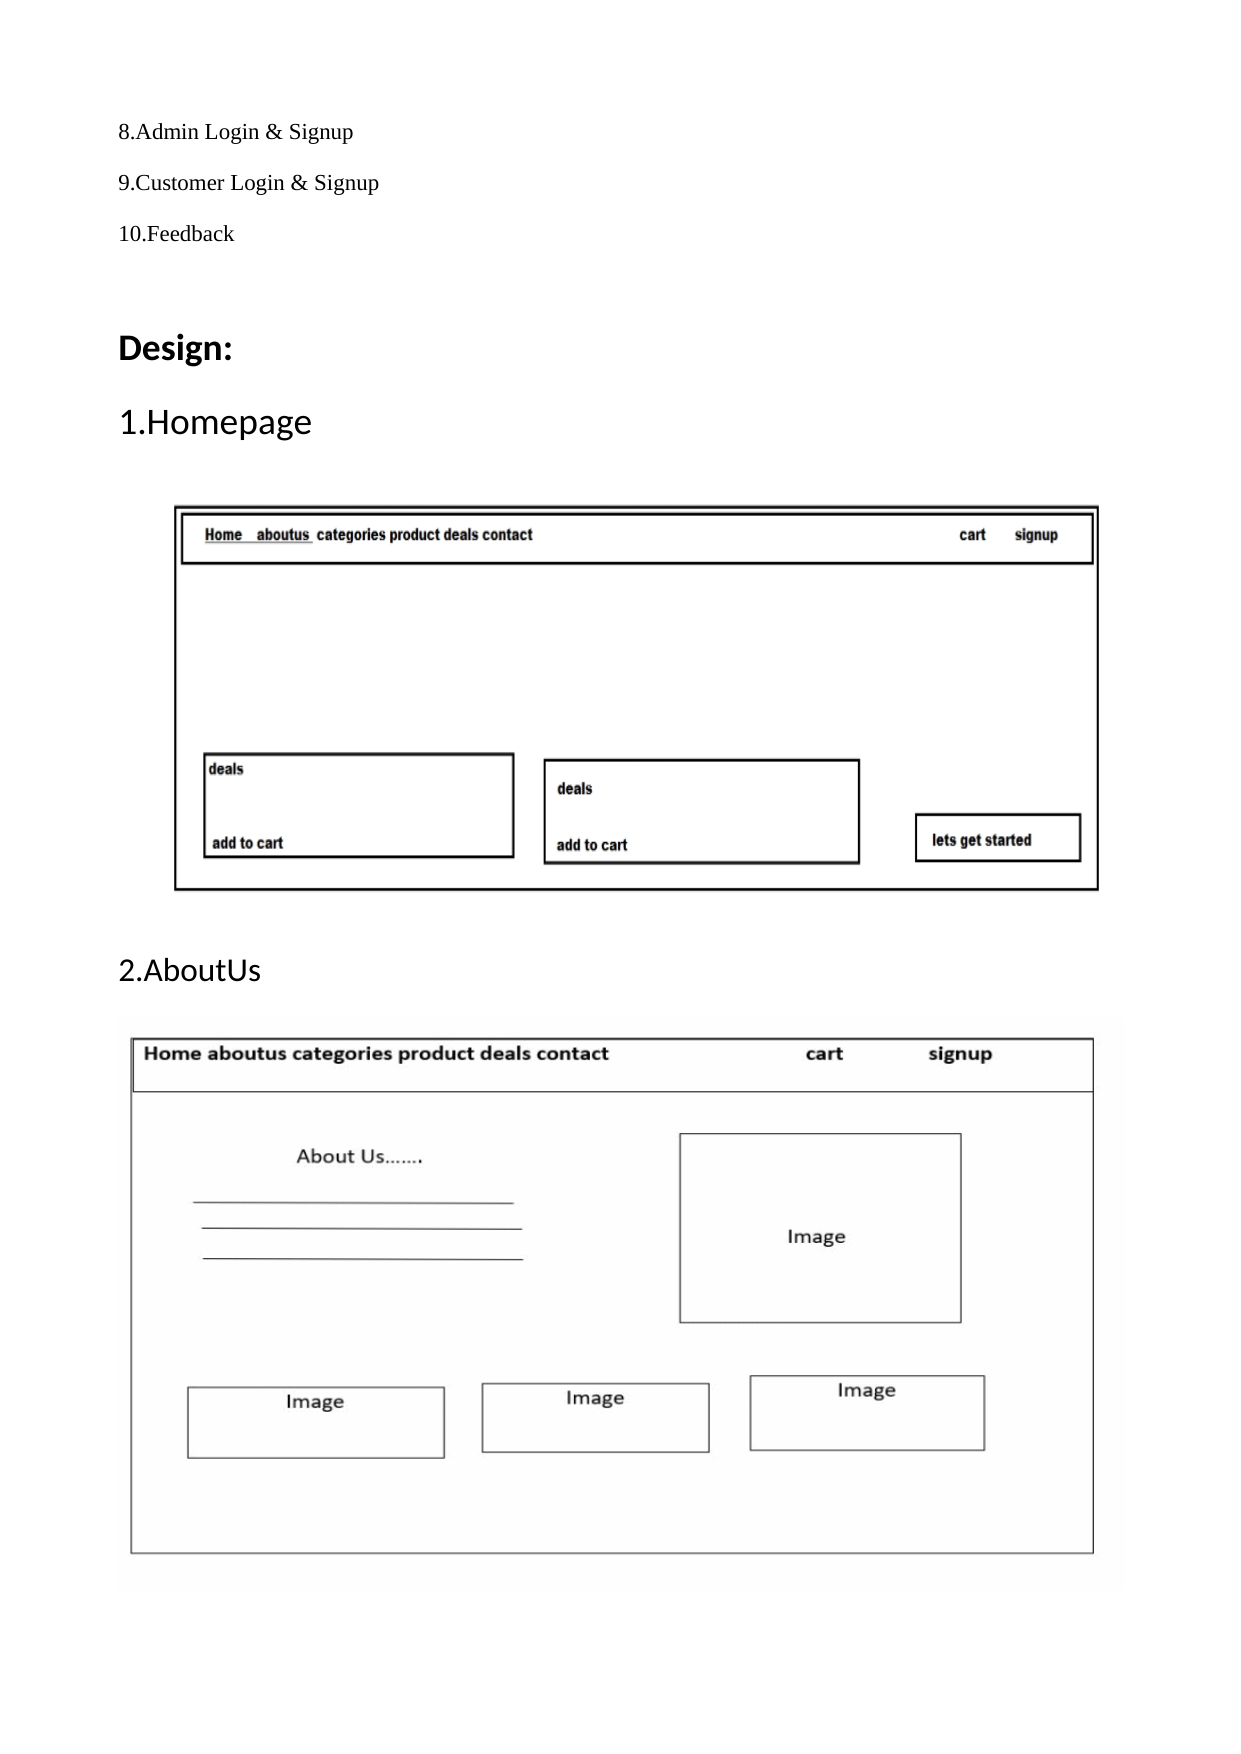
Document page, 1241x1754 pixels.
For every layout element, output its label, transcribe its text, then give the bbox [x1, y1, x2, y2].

text 10.Feedback [118, 220, 1122, 247]
text 8.Admin Login & Signup [118, 118, 1122, 144]
text 1.Homepage [118, 398, 1122, 444]
text 9.Customer Login & Signup [118, 169, 1122, 196]
text Design: [118, 324, 1122, 370]
text 2.AboutUs [118, 949, 1122, 990]
